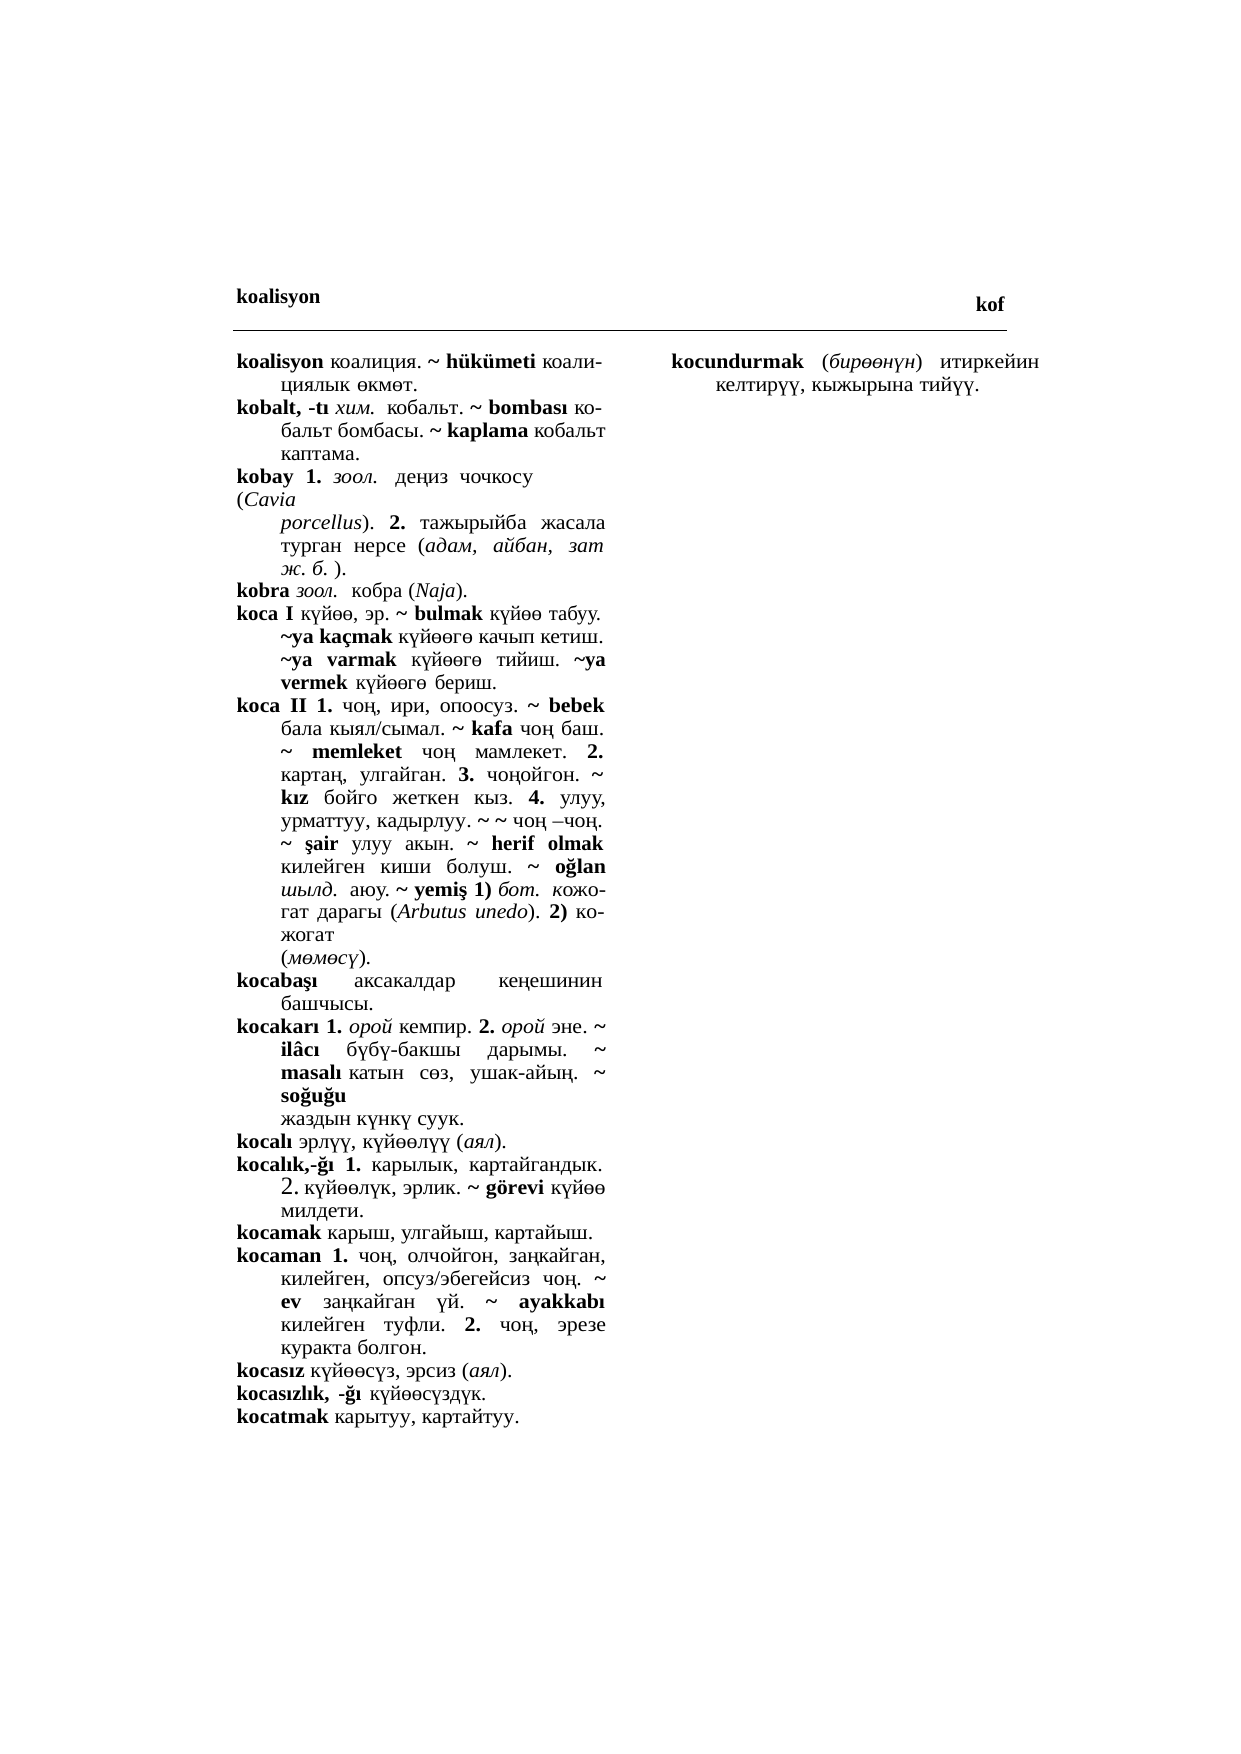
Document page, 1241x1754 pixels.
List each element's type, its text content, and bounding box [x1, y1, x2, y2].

text koca II 1. чоң, ири, опоосуз. ~ bebek [236, 694, 606, 717]
text kocalı эрлүү, күйөөлүү (аял). [236, 1130, 606, 1153]
text koca I күйөө, эр. ~ bulmak күйөө табуу. [236, 602, 606, 625]
text koalisyon коалиция. ~ hükümeti коали- циялык өкмөт. [236, 350, 606, 396]
text жогат (мөмөсү). [281, 923, 429, 969]
text porcellus). 2. тажырыйба жасала турган нерсе (адам, айбан, зат ж. б. ). [281, 511, 606, 579]
text жаздын күнкү суук. [281, 1107, 467, 1130]
text kocalık,-ğı 1. карылык, картайгандык. [236, 1153, 606, 1176]
text kobay 1. зоол. деңиз чочкосу (Cavia [236, 465, 606, 511]
list күйөөлүк, эрлик. ~ görevi күйөө милдети. [281, 1176, 606, 1222]
text kocaman 1. чоң, олчойгон, заңкайган, килейген, опсуз/эбегейсиз чоң. ~ ev заңкайган үй. ~ ayakkabı [236, 1244, 606, 1313]
text kocakarı 1. орой кемпир. 2. орой эне. ~ ilâcı бүбү-бакшы дарымы. ~ masalı катын сөз, ушак-айың. ~ soğuğu [236, 1015, 606, 1107]
text kocabaşı аксакалдар кеңешинин башчысы. [236, 969, 605, 1015]
text килейген киши болуш. ~ oğlan шылд. аюу. ~ yemiş 1) бот. кожо- гат дарагы (Arbutus unedo). 2) ко- [281, 855, 606, 923]
text бальт бомбасы. ~ kaplama кобальт каптама. [281, 419, 605, 465]
text килейген туфли. 2. чоң, эрезе куракта болгон. [281, 1313, 606, 1359]
text kof [915, 292, 1065, 316]
text ~ şair улуу акын. ~ herif olmak [281, 832, 606, 854]
text картаң, улгайган. 3. чоңойгон. ~ [281, 763, 606, 786]
text kız бойго жеткен кыз. 4. улуу, урматтуу, кадырлуу. ~ ~ чоң –чоң. [281, 786, 606, 832]
text kocatmak карытуу, картайтуу. [236, 1405, 606, 1428]
text kocundurmak (бирөөнүн) итиркейин [671, 350, 1065, 373]
text ~ memleket чоң мамлекет. 2. [281, 740, 606, 763]
text koalisyon [236, 284, 321, 308]
text ~ya varmak күйөөгө тийиш. ~ya vermek күйөөгө бериш. [281, 648, 606, 694]
text ~ya kaçmak күйөөгө качып кетиш. [281, 625, 606, 648]
text kocasızlık, -ğı күйөөсүздүк. [236, 1382, 606, 1405]
text kobra зоол. кобра (Naja). [236, 579, 606, 602]
text kocamak карыш, улгайыш, картайыш. [236, 1222, 606, 1244]
text kobalt, -tı хим. кобальт. ~ bombası ко- [236, 396, 606, 419]
text келтирүү, кыжырына тийүү. [716, 373, 1007, 396]
text бала кыял/сымал. ~ kafa чоң баш. [281, 717, 606, 740]
text kocasız күйөөсүз, эрсиз (аял). [236, 1359, 606, 1382]
